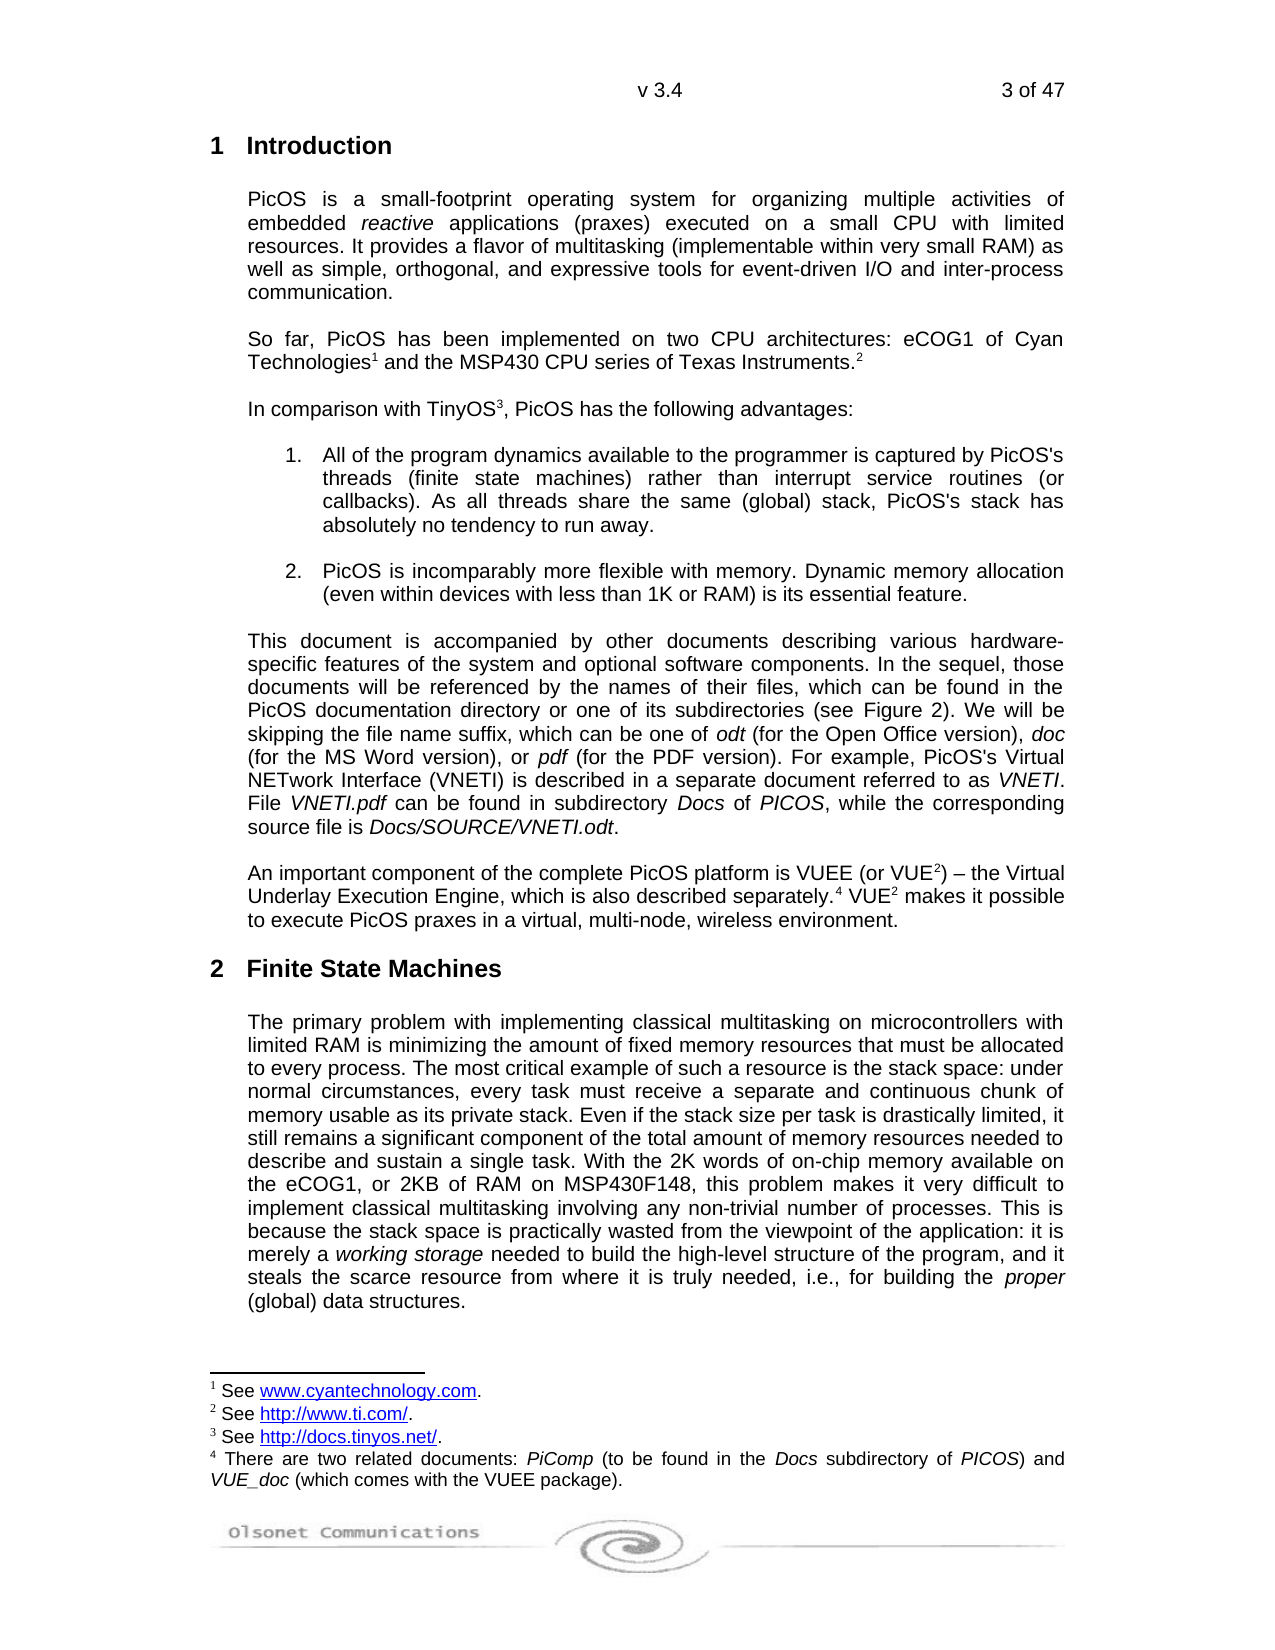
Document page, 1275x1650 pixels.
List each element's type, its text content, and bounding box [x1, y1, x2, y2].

text See http://www.ti.com/. [210, 1402, 1065, 1425]
list All of the program dynamics available to the programmer is captured by PicOS's threads (finite state machines) rather than interrupt service routines (or callbacks). As all threads share the same (global) stack, PicOS's stack has absolutely no tendency to run away. [285, 443, 1065, 536]
text See www.cyantechnology.com. [210, 1379, 1065, 1402]
subtitle Finite State Machines [210, 954, 1065, 982]
list PicOS is incomparably more flexible with memory. Dynamic memory allocation (even within devices with less than 1K or RAM) is its essential feature. [285, 560, 1065, 606]
text PicOS is a small-footprint operating system for organizing multiple activities of embedded reactive applications (praxes) executed on a small CPU with limited resources. It provides a flavor of multitasking (implementable within very small RAM) as well as simple, orthogonal, and expressive tools for event-driven I/O and inter-process communication. [247, 188, 1065, 304]
text The primary problem with implementing classical multitasking on microcontrollers with limited RAM is minimizing the amount of fixed memory resources that must be allocated to every process. The most critical example of such a resource is the stack space: under normal circumstances, every task must receive a separate and continuous chunk of memory usable as its private stack. Even if the stack size per task is drastically limited, it still remains a significant component of the total amount of memory resources needed to describe and sustain a single task. With the 2K words of on-chip memory available on the eCOG1, or 2KB of RAM on MSP430F148, this problem makes it very difficult to implement classical multitasking involving any non-trivial number of processes. This is because the stack space is practically wasted from the viewpoint of the application: it is merely a working storage needed to build the high-level structure of the program, and it steals the scarce resource from where it is truly needed, i.e., for building the proper (global) data structures. [247, 1010, 1065, 1312]
picture [210, 1504, 1065, 1596]
text In comparison with TinyOS, PicOS has the following advantages: [247, 397, 1065, 420]
text So far, PicOS has been implemented on two CPU architectures: eCOG1 of Cyan Technologies and the MSP430 CPU series of Texas Instruments. [247, 327, 1065, 374]
text An important component of the complete PicOS platform is VUEE (or VUE2) – the Virtual Underlay Execution Engine, which is also described separately. VUE2 makes it possible to execute PicOS praxes in a virtual, multi-node, wireless environment. [247, 862, 1065, 931]
text This document is accompanied by other documents describing various hardware-specific features of the system and optional software components. In the sequel, those documents will be referenced by the names of their files, which can be found in the PicOS documentation directory or one of its subdirectories (see Figure 2). We will be skipping the file name suffix, which can be one of odt (for the Open Office version), doc (for the MS Word version), or pdf (for the PDF version). For example, PicOS's Virtual NETwork Interface (VNETI) is described in a separate document referred to as VNETI. File VNETI.pdf can be found in subdirectory Docs of PICOS, while the corresponding source file is Docs/SOURCE/VNETI.odt. [247, 629, 1065, 838]
subtitle Introduction [210, 132, 1065, 160]
text See http://docs.tinyos.net/. [210, 1425, 1065, 1448]
text There are two related documents: PiComp (to be found in the Docs subdirectory of PICOS) and VUE_doc (which comes with the VUEE package). [210, 1448, 1065, 1490]
